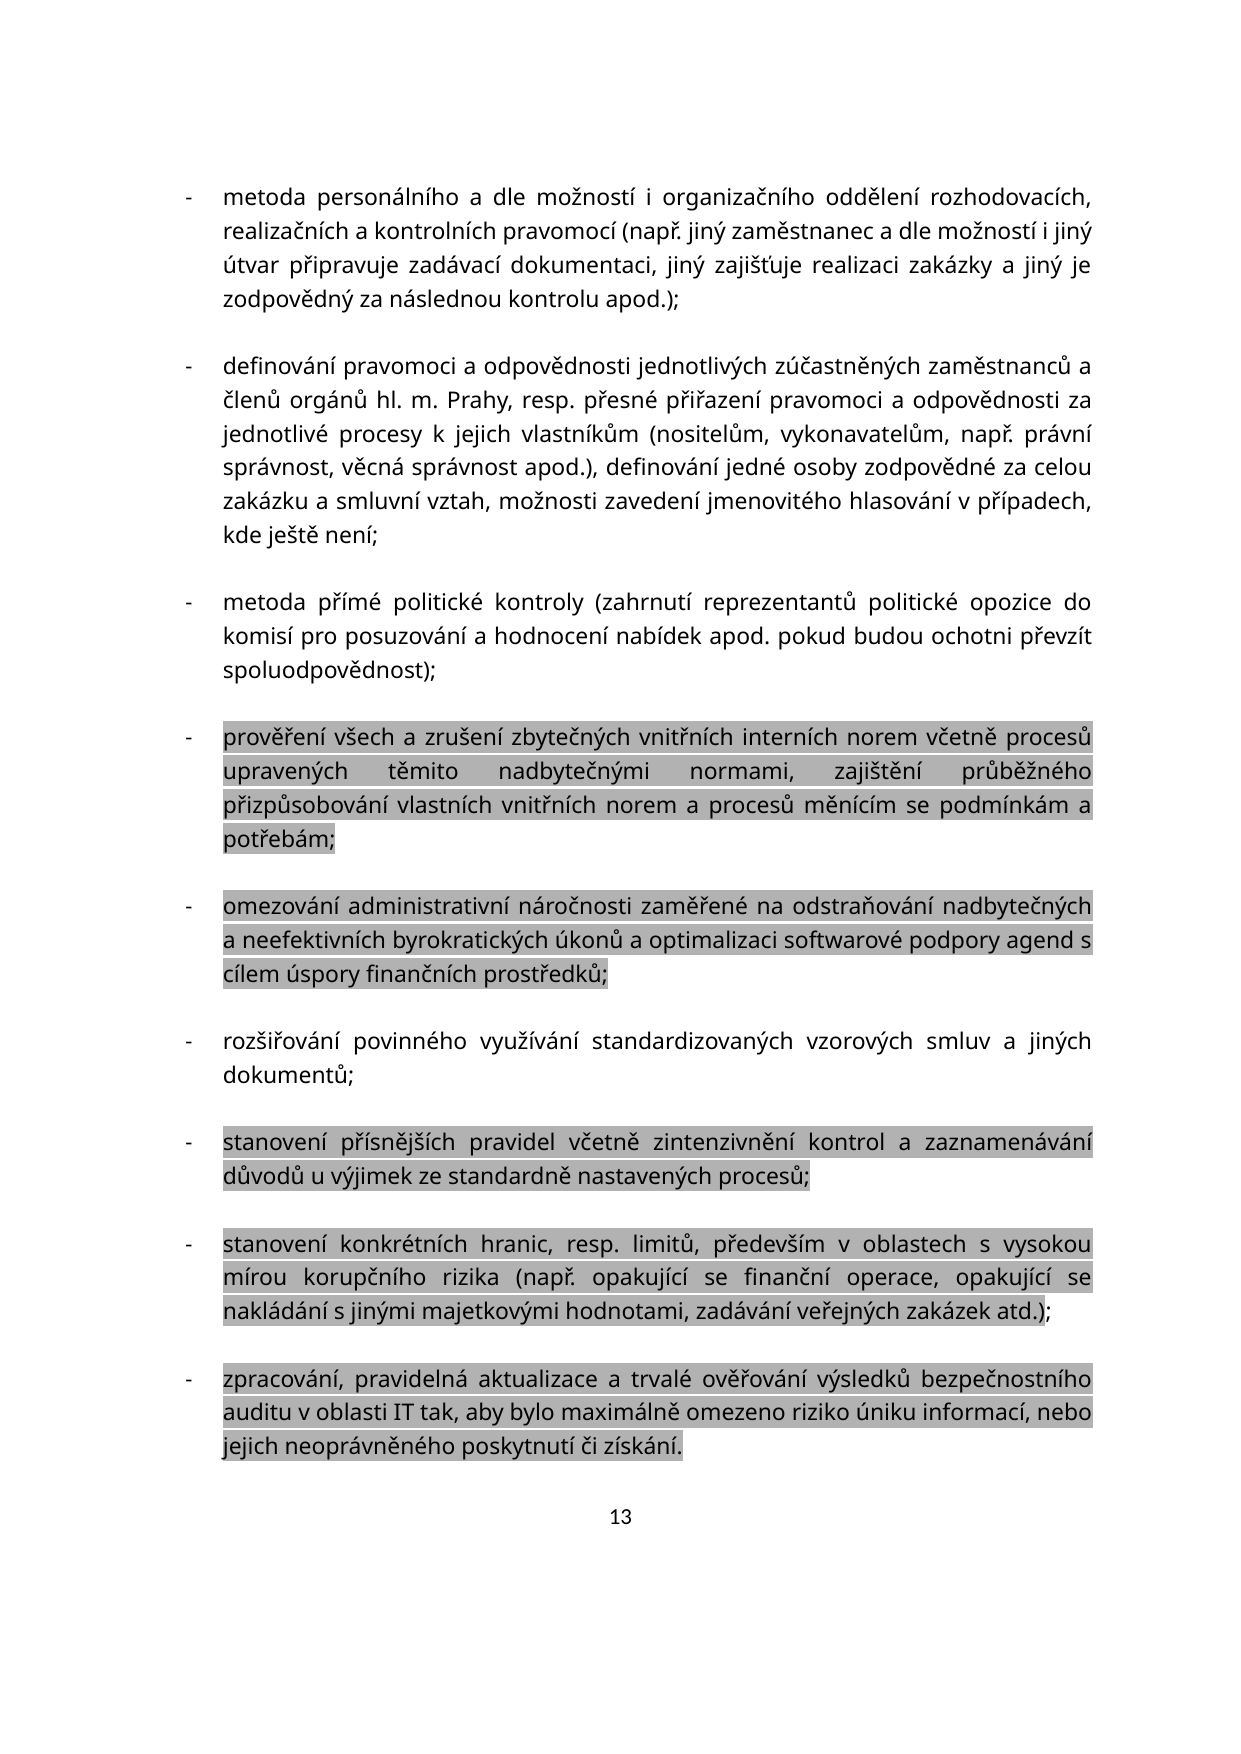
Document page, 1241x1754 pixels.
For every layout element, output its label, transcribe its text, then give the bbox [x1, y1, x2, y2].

list definování pravomoci a odpovědnosti jednotlivých zúčastněných zaměstnanců a členů orgánů hl. m. Prahy, resp. přesné přiřazení pravomoci a odpovědnosti za jednotlivé procesy k jejich vlastníkům (nositelům, vykonavatelům, např. právní správnost, věcná správnost apod.), definování jedné osoby zodpovědné za celou zakázku a smluvní vztah, možnosti zavedení jmenovitého hlasování v případech, kde ještě není; [185, 350, 1093, 550]
list omezování administrativní náročnosti zaměřené na odstraňování nadbytečných a neefektivních byrokratických úkonů a optimalizaci softwarové podpory agend s cílem úspory finančních prostředků; [185, 890, 1093, 989]
list metoda přímé politické kontroly (zahrnutí reprezentantů politické opozice do komisí pro posuzování a hodnocení nabídek apod. pokud budou ochotni převzít spoluodpovědnost); [185, 586, 1093, 685]
list stanovení přísnějších pravidel včetně zintenzivnění kontrol a zaznamenávání důvodů u výjimek ze standardně nastavených procesů; [185, 1126, 1093, 1191]
list rozšiřování povinného využívání standardizovaných vzorových smluv a jiných dokumentů; [185, 1025, 1093, 1090]
list prověření všech a zrušení zbytečných vnitřních interních norem včetně procesů upravených těmito nadbytečnými normami, zajištění průběžného přizpůsobování vlastních vnitřních norem a procesů měnícím se podmínkám a potřebám; [185, 721, 1093, 854]
list metoda personálního a dle možností i organizačního oddělení rozhodovacích, realizačních a kontrolních pravomocí (např. jiný zaměstnanec a dle možností i jiný útvar připravuje zadávací dokumentaci, jiný zajišťuje realizaci zakázky a jiný je zodpovědný za následnou kontrolu apod.); [185, 181, 1093, 314]
list stanovení konkrétních hranic, resp. limitů, především v oblastech s vysokou mírou korupčního rizika (např. opakující se finanční operace, opakující se nakládání s jinými majetkovými hodnotami, zadávání veřejných zakázek atd.); [185, 1228, 1093, 1326]
list zpracování, pravidelná aktualizace a trvalé ověřování výsledků bezpečnostního auditu v oblasti IT tak, aby bylo maximálně omezeno riziko úniku informací, nebo jejich neoprávněného poskytnutí či získání. [185, 1363, 1093, 1461]
